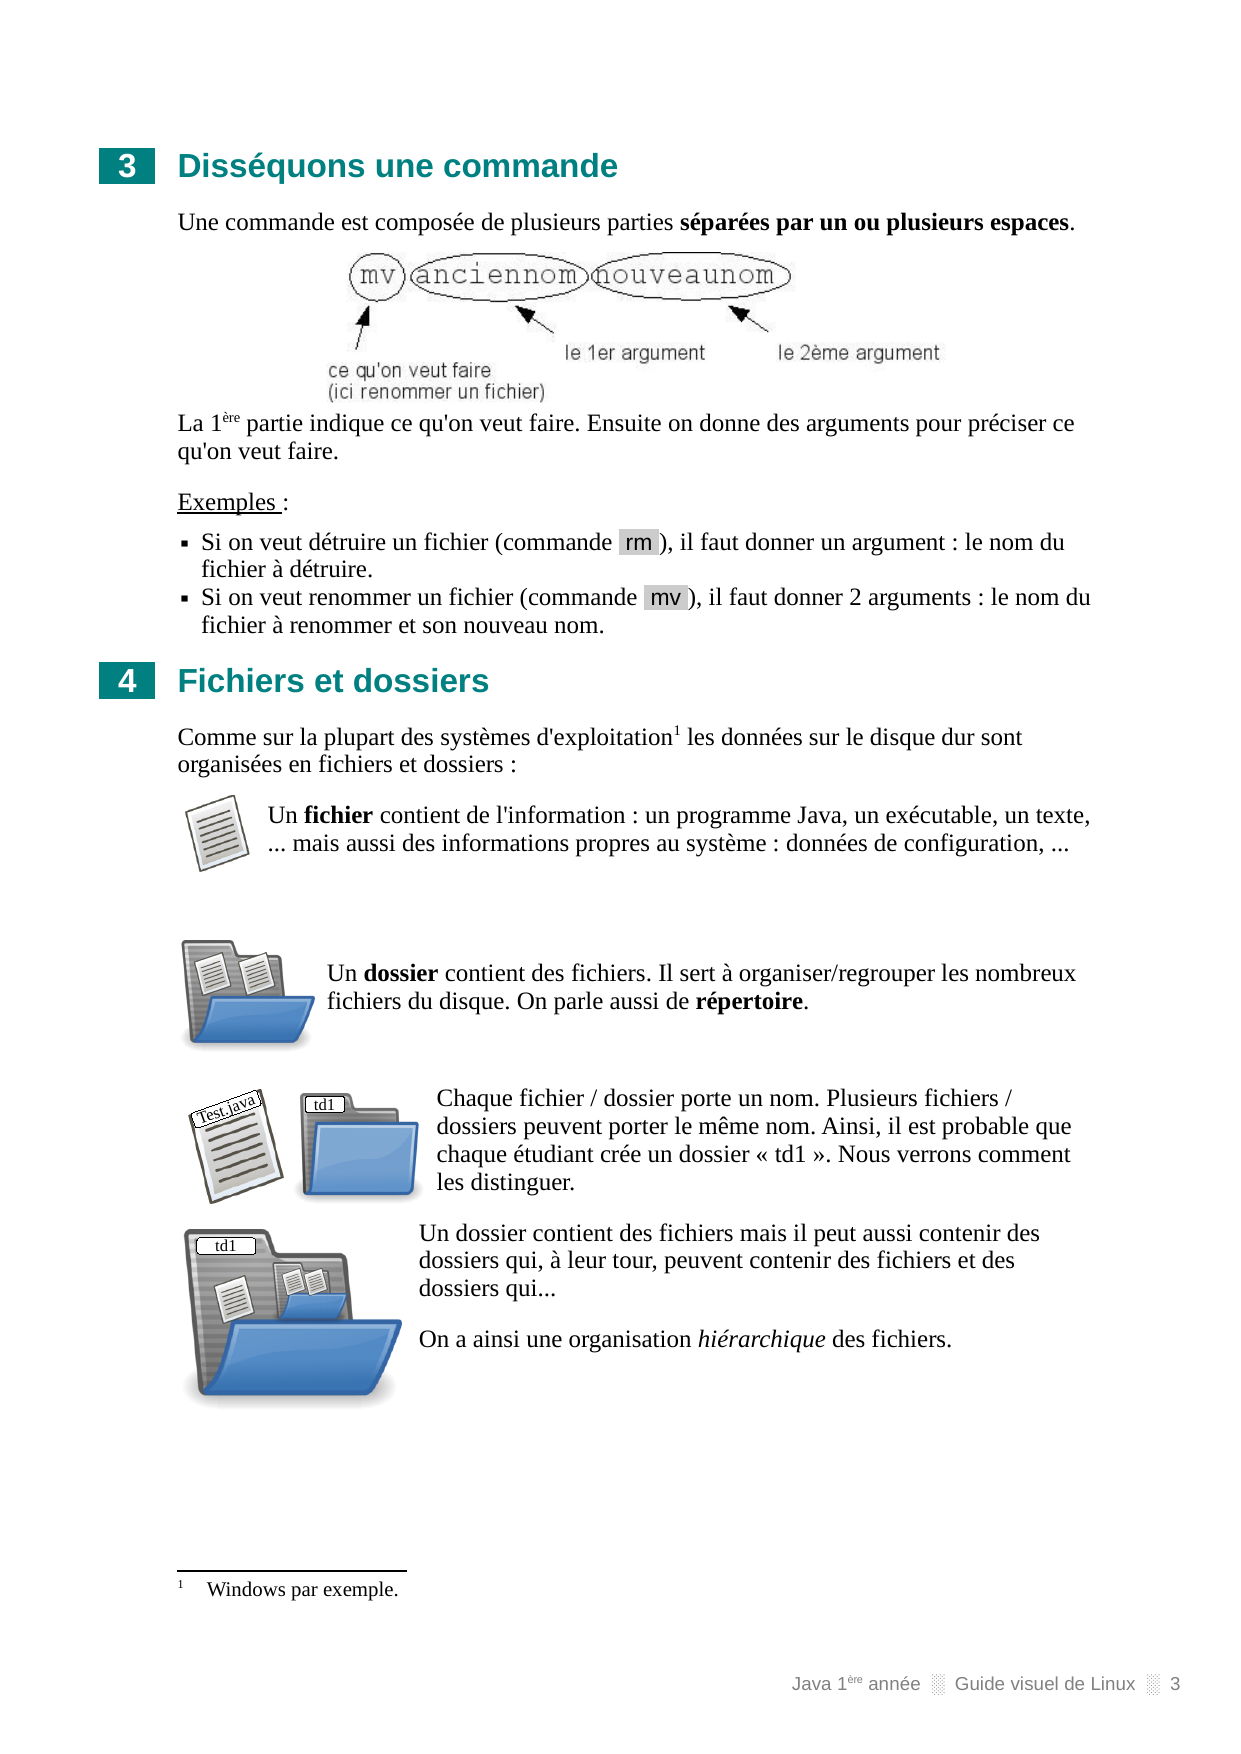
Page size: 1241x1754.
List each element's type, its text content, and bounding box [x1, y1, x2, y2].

picture [317, 252, 953, 410]
text Un dossier contient des fichiers mais il peut aussi contenir des dossiers qui, à leur tour, peuvent contenir des fichiers et des dossiers qui... [177, 1219, 1093, 1424]
text Un dossier contient des fichiers. Il sert à organiser/regrouper les nombreux fichiers du disque. On parle aussi de répertoire. [315, 959, 1093, 1015]
picture [179, 940, 315, 1052]
picture [178, 795, 256, 872]
picture [180, 1229, 402, 1410]
subtitle Fichiers et dossiers [155, 662, 1093, 699]
subtitle [0, 148, 99, 184]
text On a ainsi une organisation hiérarchique des fichiers. [407, 1326, 1093, 1353]
text Un fichier contient de l'information : un programme Java, un exécutable, un texte, ... mais aussi des informations propres au système : données de configuration, ... [256, 802, 1093, 857]
text Une commande est composée de plusieurs parties séparées par un ou plusieurs espaces. [177, 208, 1093, 236]
text Chaque fichier / dossier porte un nom. Plusieurs fichiers / dossiers peuvent porter le même nom. Ainsi, il est probable que chaque étudiant crée un dossier « td1 ». Nous verrons comment les distinguer. [177, 1084, 1093, 1195]
text Comme sur la plupart des systèmes d'exploitation les données sur le disque dur sont organisées en fichiers et dossiers : [177, 723, 1093, 778]
subtitle [0, 662, 99, 699]
picture [178, 1089, 425, 1204]
list Si on veut détruire un fichier (commande rm ), il faut donner un argument : le nom du fichier à détruire. [177, 528, 1093, 583]
subtitle Disséquons une commande [155, 148, 1093, 184]
list Si on veut renommer un fichier (commande mv ), il faut donner 2 arguments : le nom du fichier à renommer et son nouveau nom. [177, 583, 1093, 638]
text La 1ère partie indique ce qu'on veut faire. Ensuite on donne des arguments pour préciser ce qu'on veut faire. [177, 259, 1093, 465]
text Windows par exemple. [177, 1577, 1093, 1600]
text Exemples : [177, 488, 1093, 516]
